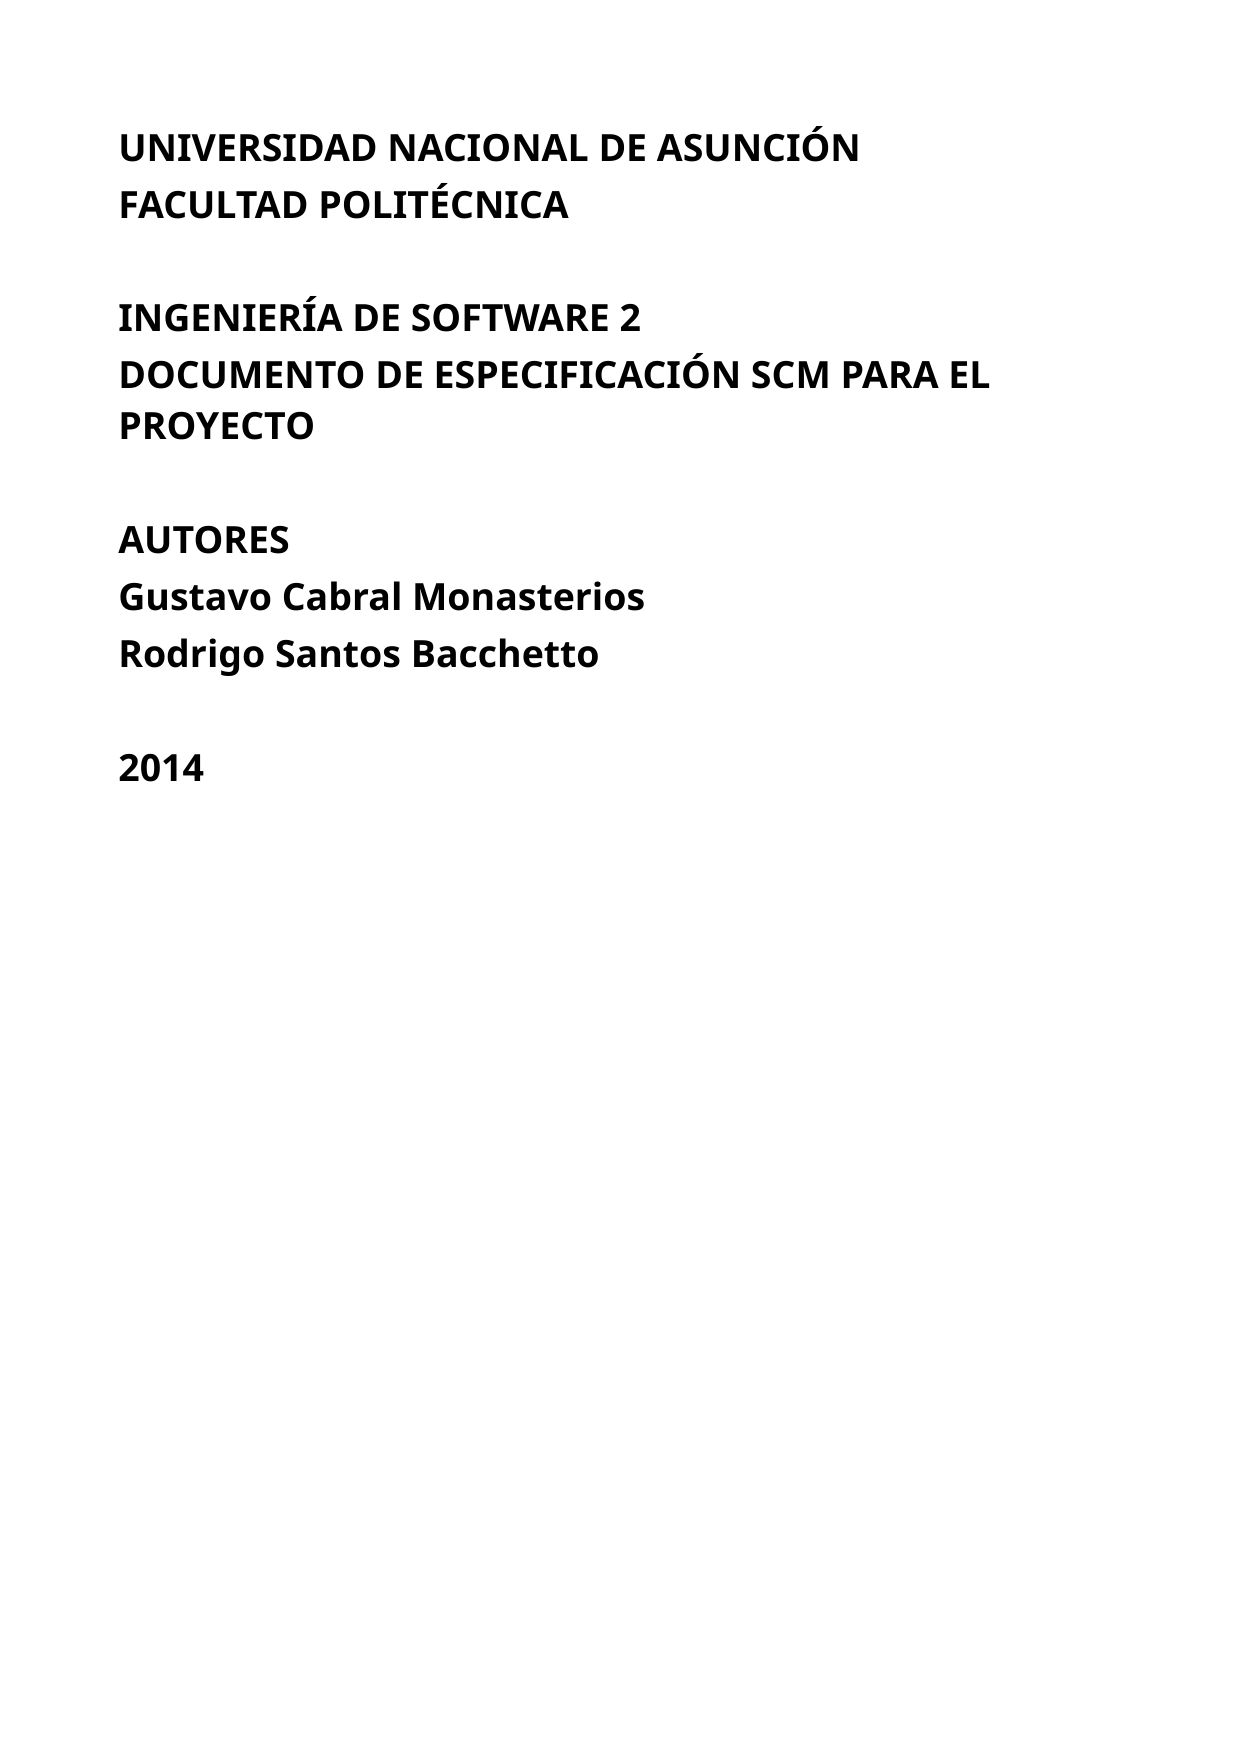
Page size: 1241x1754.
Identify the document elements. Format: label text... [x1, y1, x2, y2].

text Rodrigo Santos Bacchetto [118, 627, 1122, 678]
text 2014 [118, 741, 1122, 792]
text FACULTAD POLITÉCNICA [118, 178, 1122, 229]
text UNIVERSIDAD NACIONAL DE ASUNCIÓN [118, 121, 1122, 172]
text AUTORES [118, 513, 1122, 564]
text DOCUMENTO DE ESPECIFICACIÓN SCM PARA EL PROYECTO [118, 348, 1122, 451]
text INGENIERÍA DE SOFTWARE 2 [118, 292, 1122, 343]
text Gustavo Cabral Monasterios [118, 570, 1122, 621]
